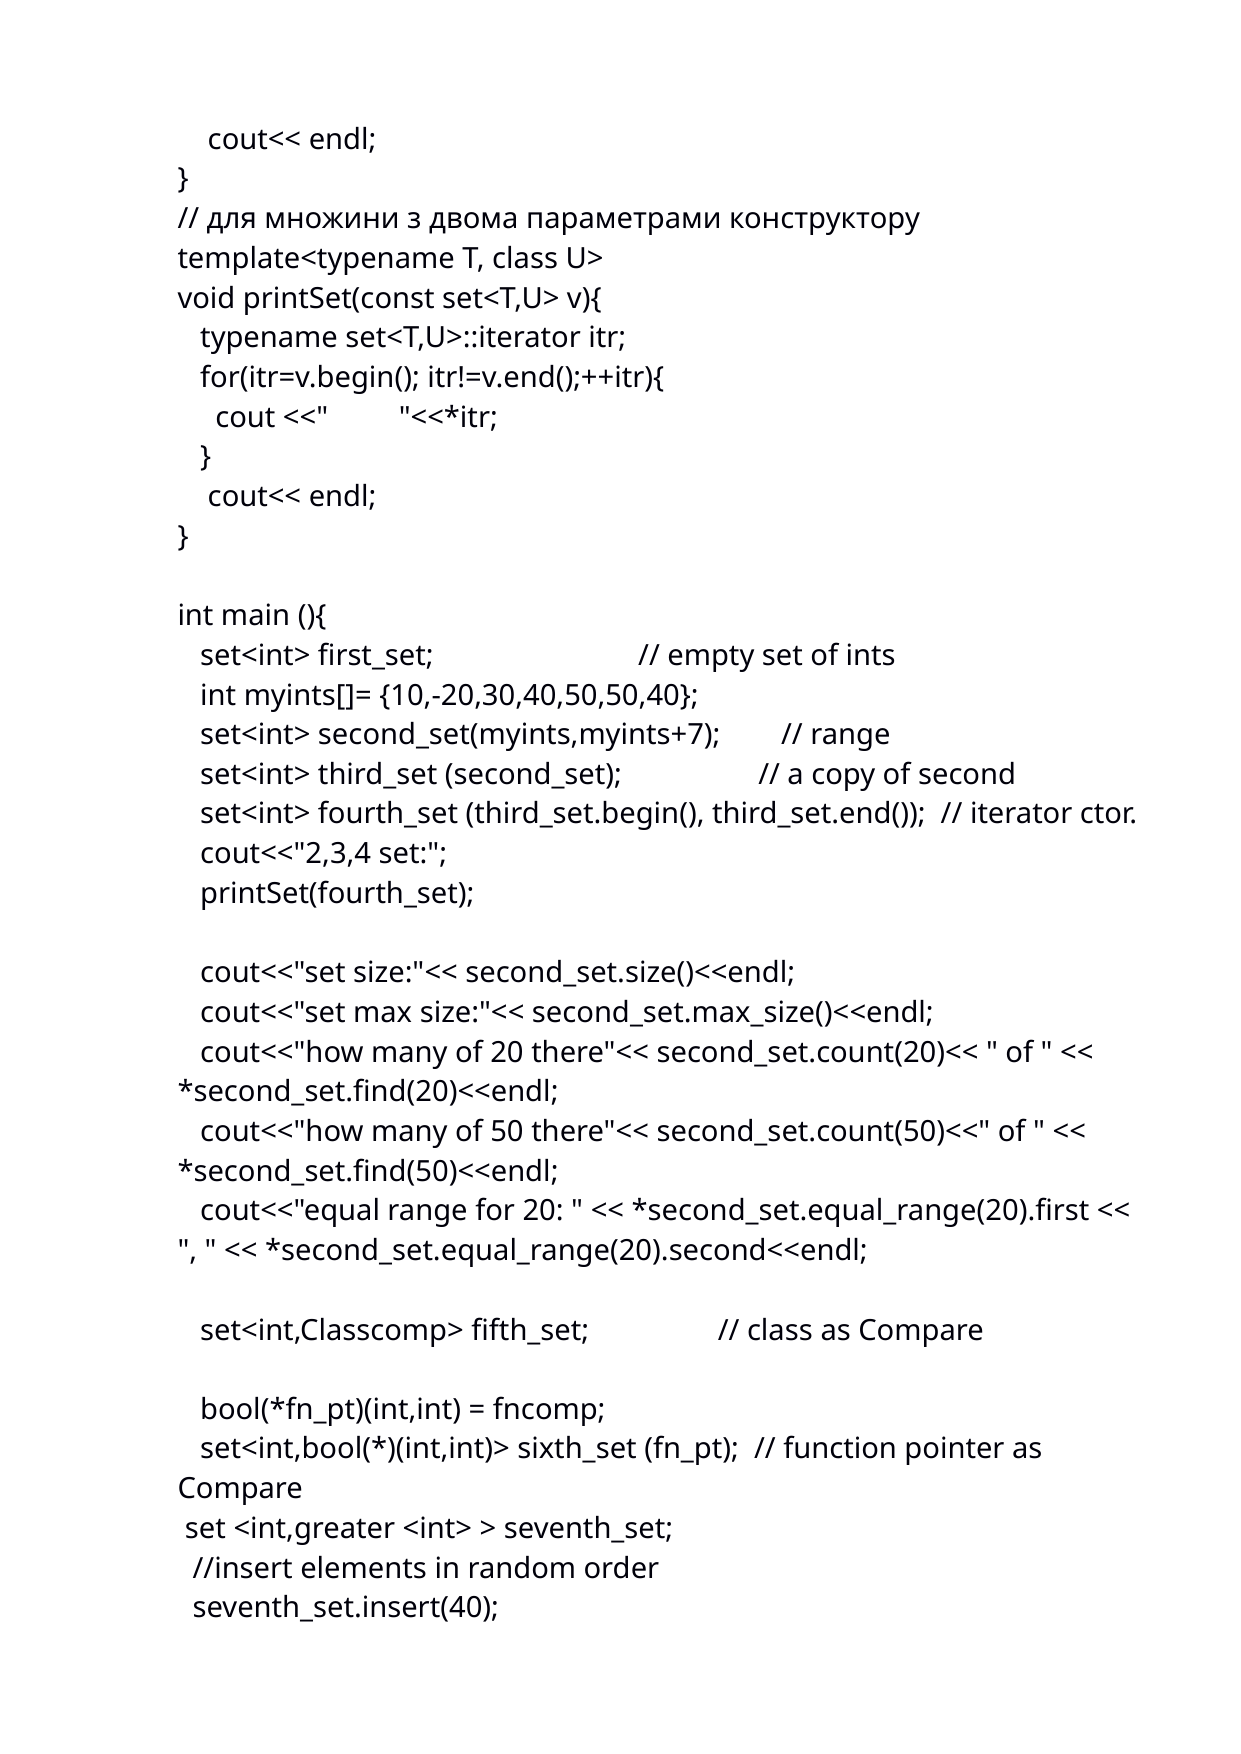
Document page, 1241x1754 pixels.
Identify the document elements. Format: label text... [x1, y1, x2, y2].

text for(itr=v.begin(); itr!=v.end();++itr){ [177, 356, 1152, 396]
text set<int> second_set(myints,myints+7); // range [177, 713, 1152, 753]
text cout<<"equal range for 20: " << *second_set.equal_range(20).first << ", " << *second_set.equal_range(20).second<<endl; [177, 1190, 1152, 1269]
text int main (){ [177, 594, 1152, 634]
text set <int,greater <int> > seventh_set; [177, 1507, 1152, 1547]
text cout<< endl; [177, 475, 1152, 515]
text set<int> first_set; // empty set of ints [177, 634, 1152, 674]
text } [177, 158, 1152, 197]
text set<int> fourth_set (third_set.begin(), third_set.end()); // iterator ctor. [177, 793, 1152, 832]
text //insert elements in random order [177, 1547, 1152, 1587]
text cout<< endl; [177, 118, 1152, 158]
text set<int,Classcomp> fifth_set; // class as Compare [177, 1309, 1152, 1348]
text bool(*fn_pt)(int,int) = fncomp; [177, 1388, 1152, 1428]
text cout <<" "<<*itr; [177, 396, 1152, 436]
text typename set<T,U>::iterator itr; [177, 317, 1152, 356]
text printSet(fourth_set); [177, 872, 1152, 912]
text cout<<"2,3,4 set:"; [177, 832, 1152, 872]
text set<int,bool(*)(int,int)> sixth_set (fn_pt); // function pointer as Compare [177, 1428, 1152, 1507]
text template<typename T, class U> [177, 237, 1152, 277]
text cout<<"how many of 50 there"<< second_set.count(50)<<" of " << *second_set.find(50)<<endl; [177, 1110, 1152, 1190]
text cout<<"set max size:"<< second_set.max_size()<<endl; [177, 991, 1152, 1031]
text void printSet(const set<T,U> v){ [177, 277, 1152, 317]
text } [177, 436, 1152, 475]
text cout<<"set size:"<< second_set.size()<<endl; [177, 952, 1152, 991]
text set<int> third_set (second_set); // a copy of second [177, 753, 1152, 793]
text // для множини з двома параметрами конструктору [177, 197, 1152, 237]
text int myints[]= {10,-20,30,40,50,50,40}; [177, 674, 1152, 713]
text cout<<"how many of 20 there"<< second_set.count(20)<< " of " << *second_set.find(20)<<endl; [177, 1031, 1152, 1110]
text } [177, 515, 1152, 555]
text seventh_set.insert(40); [177, 1587, 1152, 1626]
